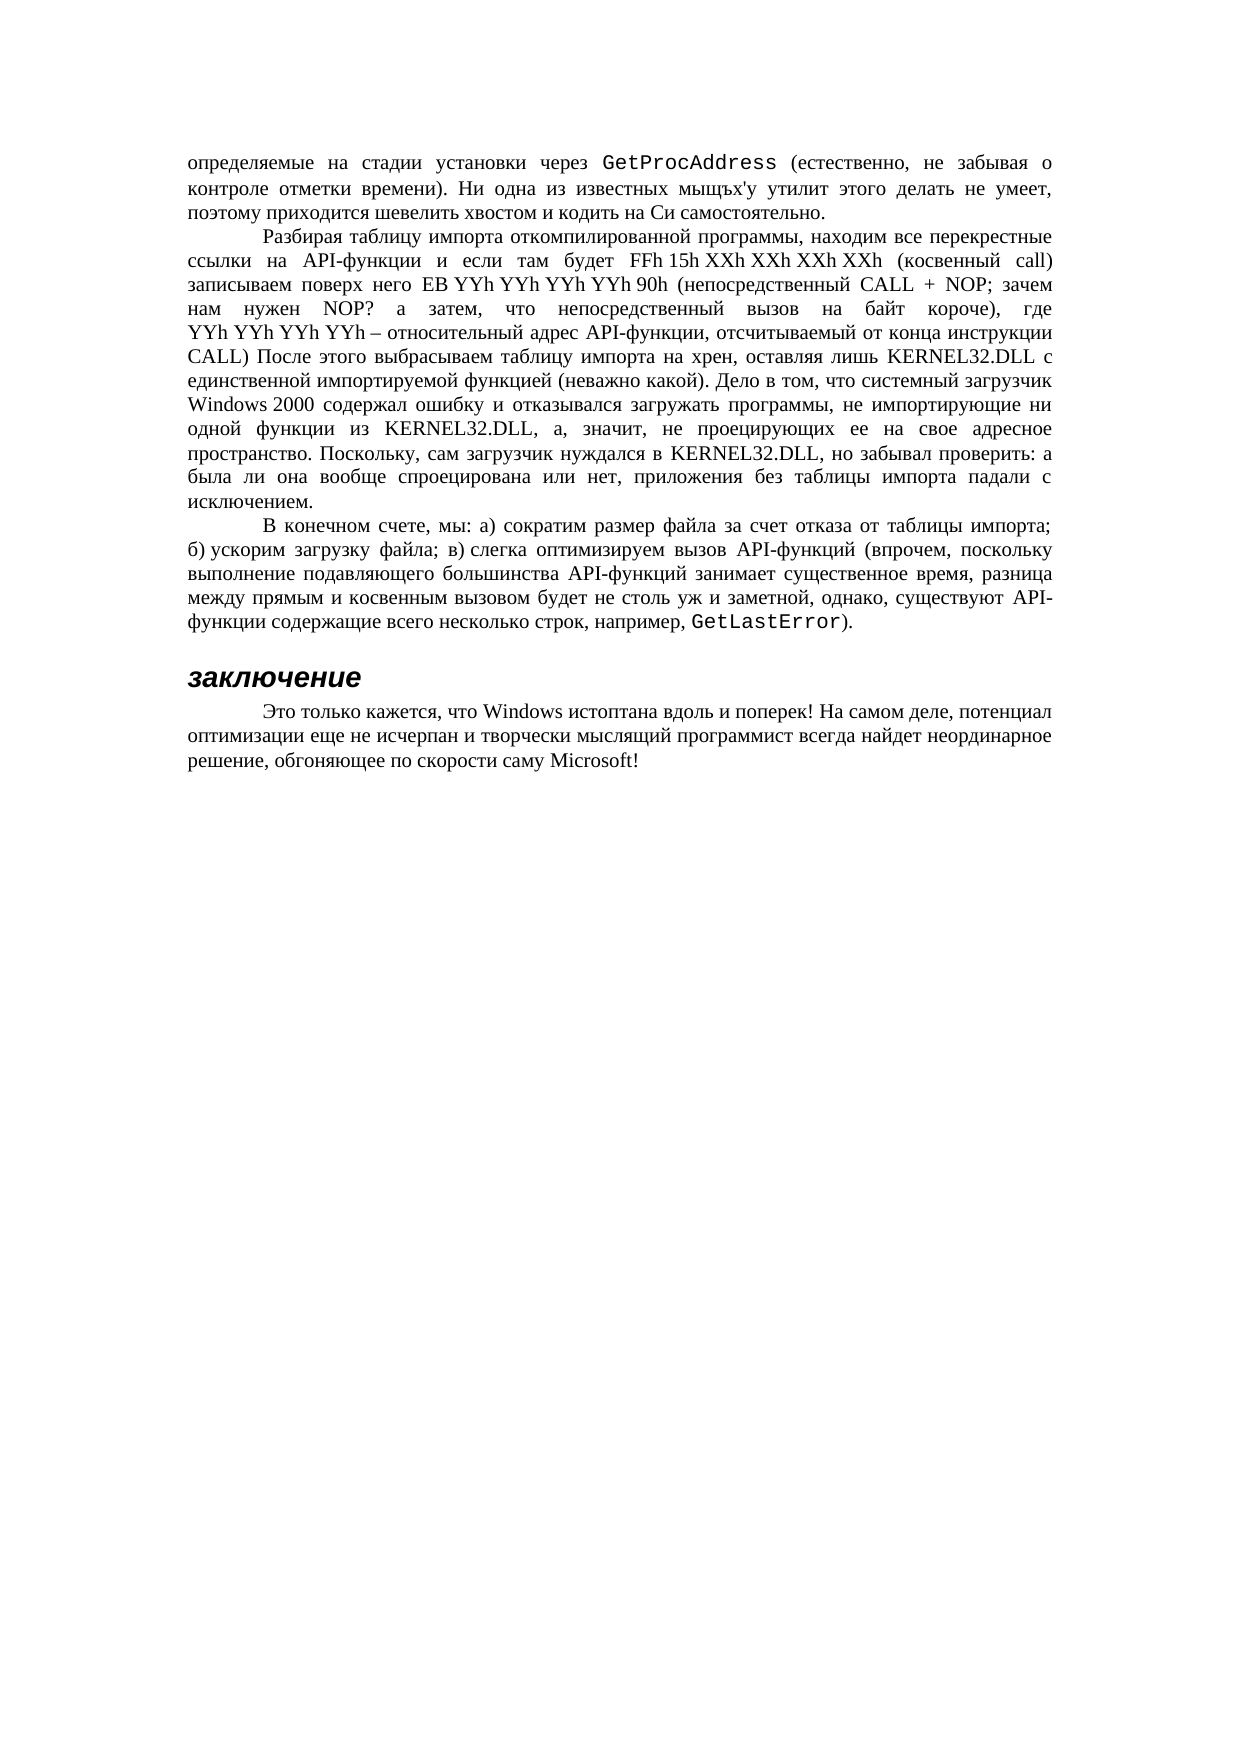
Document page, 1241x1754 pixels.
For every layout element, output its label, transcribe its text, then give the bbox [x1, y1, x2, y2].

subtitle заключение [187, 659, 1053, 693]
text Это только кажется, что Windows истоптана вдоль и поперек! На самом деле, потенциал оптимизации еще не исчерпан и творчески мыслящий программист всегда найдет неординарное решение, обгоняющее по скорости саму Microsoft! [187, 699, 1053, 772]
text В конечном счете, мы: а) сократим размер файла за счет отказа от таблицы импорта; б) ускорим загрузку файла; в) слегка оптимизируем вызов API-функций (впрочем, поскольку выполнение подавляющего большинства API-функций занимает существенное время, разница между прямым и косвенным вызовом будет не столь уж и заметной, однако, существуют API-функции содержащие всего несколько строк, например, GetLastError). [187, 513, 1053, 634]
text Разбирая таблицу импорта откомпилированной программы, находим все перекрестные ссылки на API-функции и если там будет FFh 15h XXh XXh XXh XXh (косвенный call) записываем поверх него EB YYh YYh YYh YYh 90h (непосредственный CALL + NOP; зачем нам нужен NOP? а затем, что непосредственный вызов на байт короче), где YYh YYh YYh YYh – относительный адрес API-функции, отсчитываемый от конца инструкции CALL) После этого выбрасываем таблицу импорта на хрен, оставляя лишь KERNEL32.DLL с единственной импортируемой функцией (неважно какой). Дело в том, что системный загрузчик Windows 2000 содержал ошибку и отказывался загружать программы, не импортирующие ни одной функции из KERNEL32.DLL, а, значит, не проецирующих ее на свое адресное пространство. Поскольку, сам загрузчик нуждался в KERNEL32.DLL, но забывал проверить: а была ли она вообще спроецирована или нет, приложения без таблицы импорта падали с исключением. [187, 224, 1053, 513]
text определяемые на стадии установки через GetProcAddress (естественно, не забывая о контроле отметки времени). Ни одна из известных мыщъх'у утилит этого делать не умеет, поэтому приходится шевелить хвостом и кодить на Си самостоятельно. [187, 150, 1053, 224]
